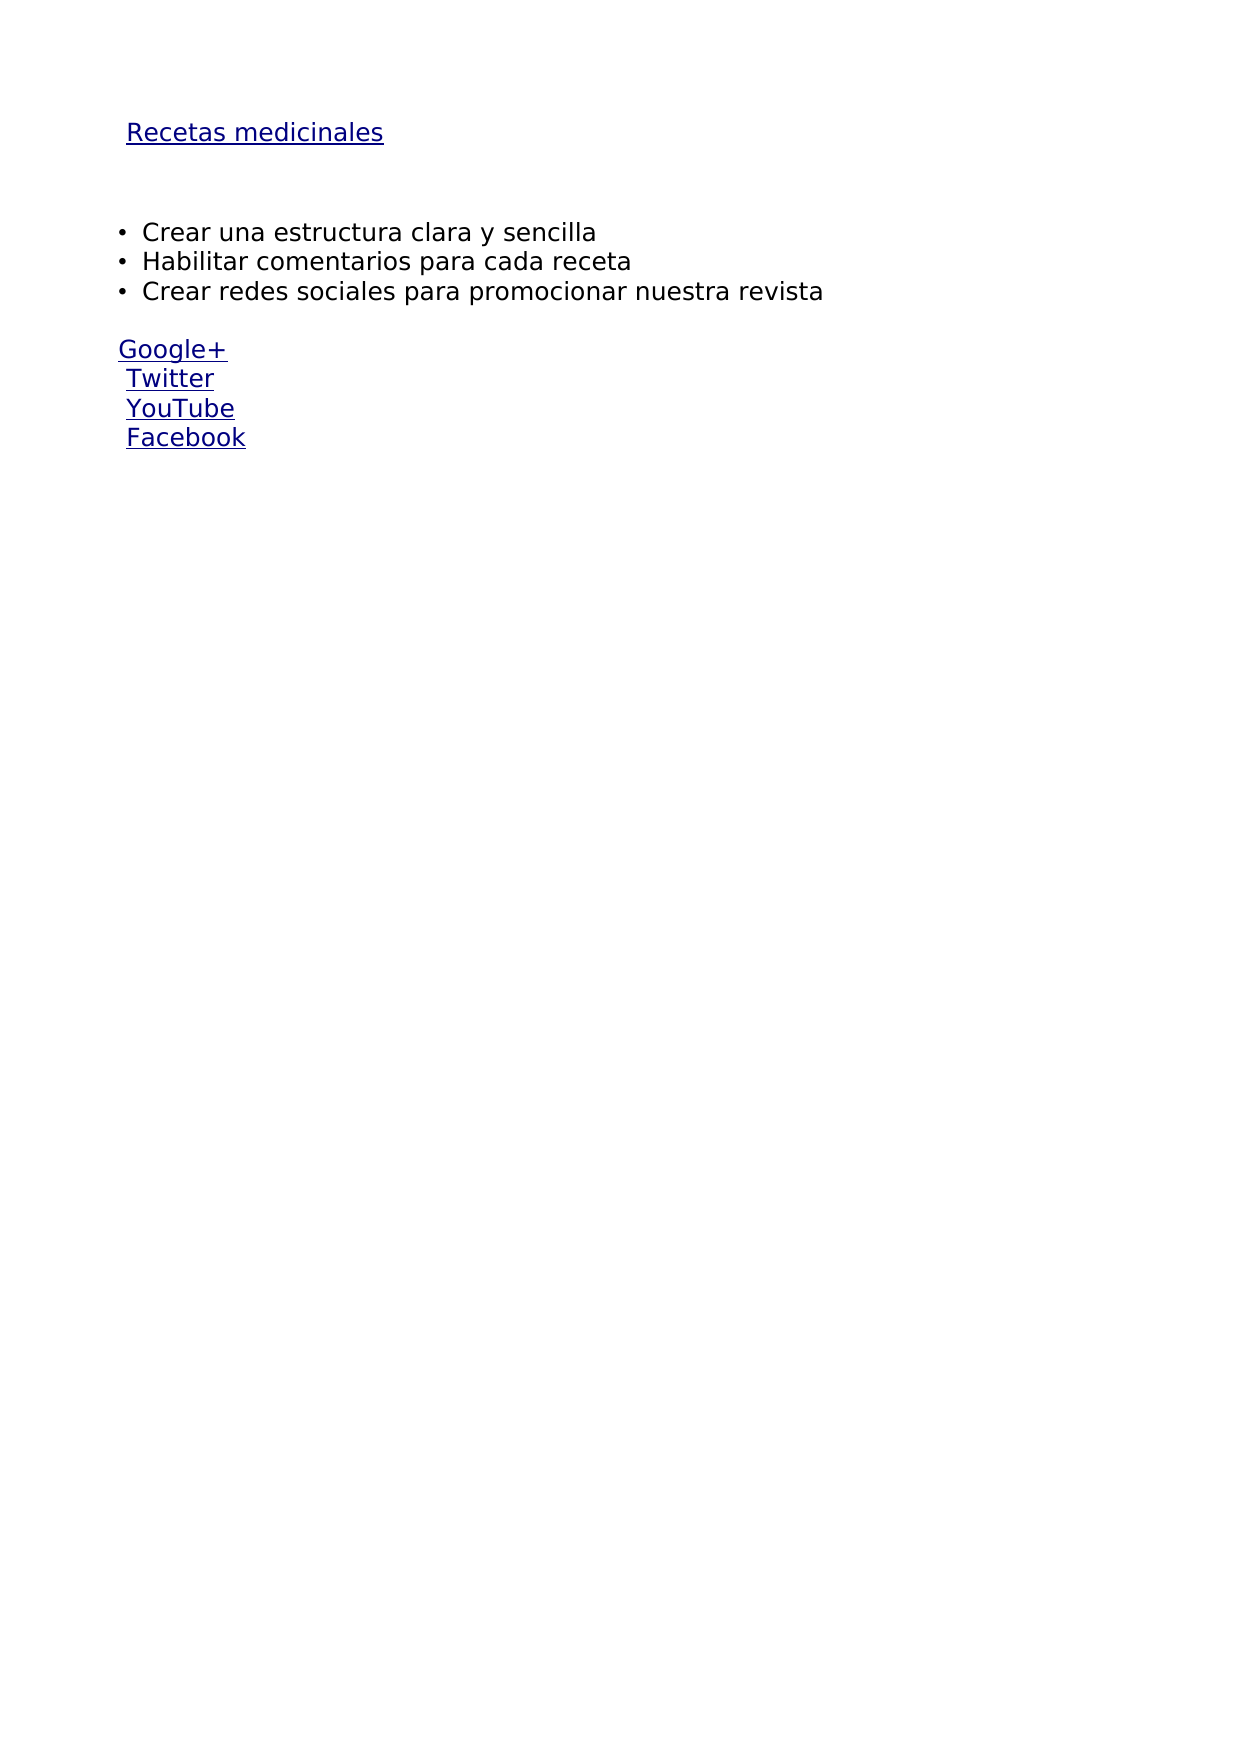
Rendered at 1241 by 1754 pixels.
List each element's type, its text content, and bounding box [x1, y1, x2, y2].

text Google+ Twitter YouTube Facebook [118, 335, 1122, 481]
text Recetas medicinales [118, 118, 1122, 176]
list Habilitar comentarios para cada receta [118, 248, 1122, 277]
list Crear una estructura clara y sencilla [118, 218, 1122, 248]
list Crear redes sociales para promocionar nuestra revista [118, 277, 1122, 306]
